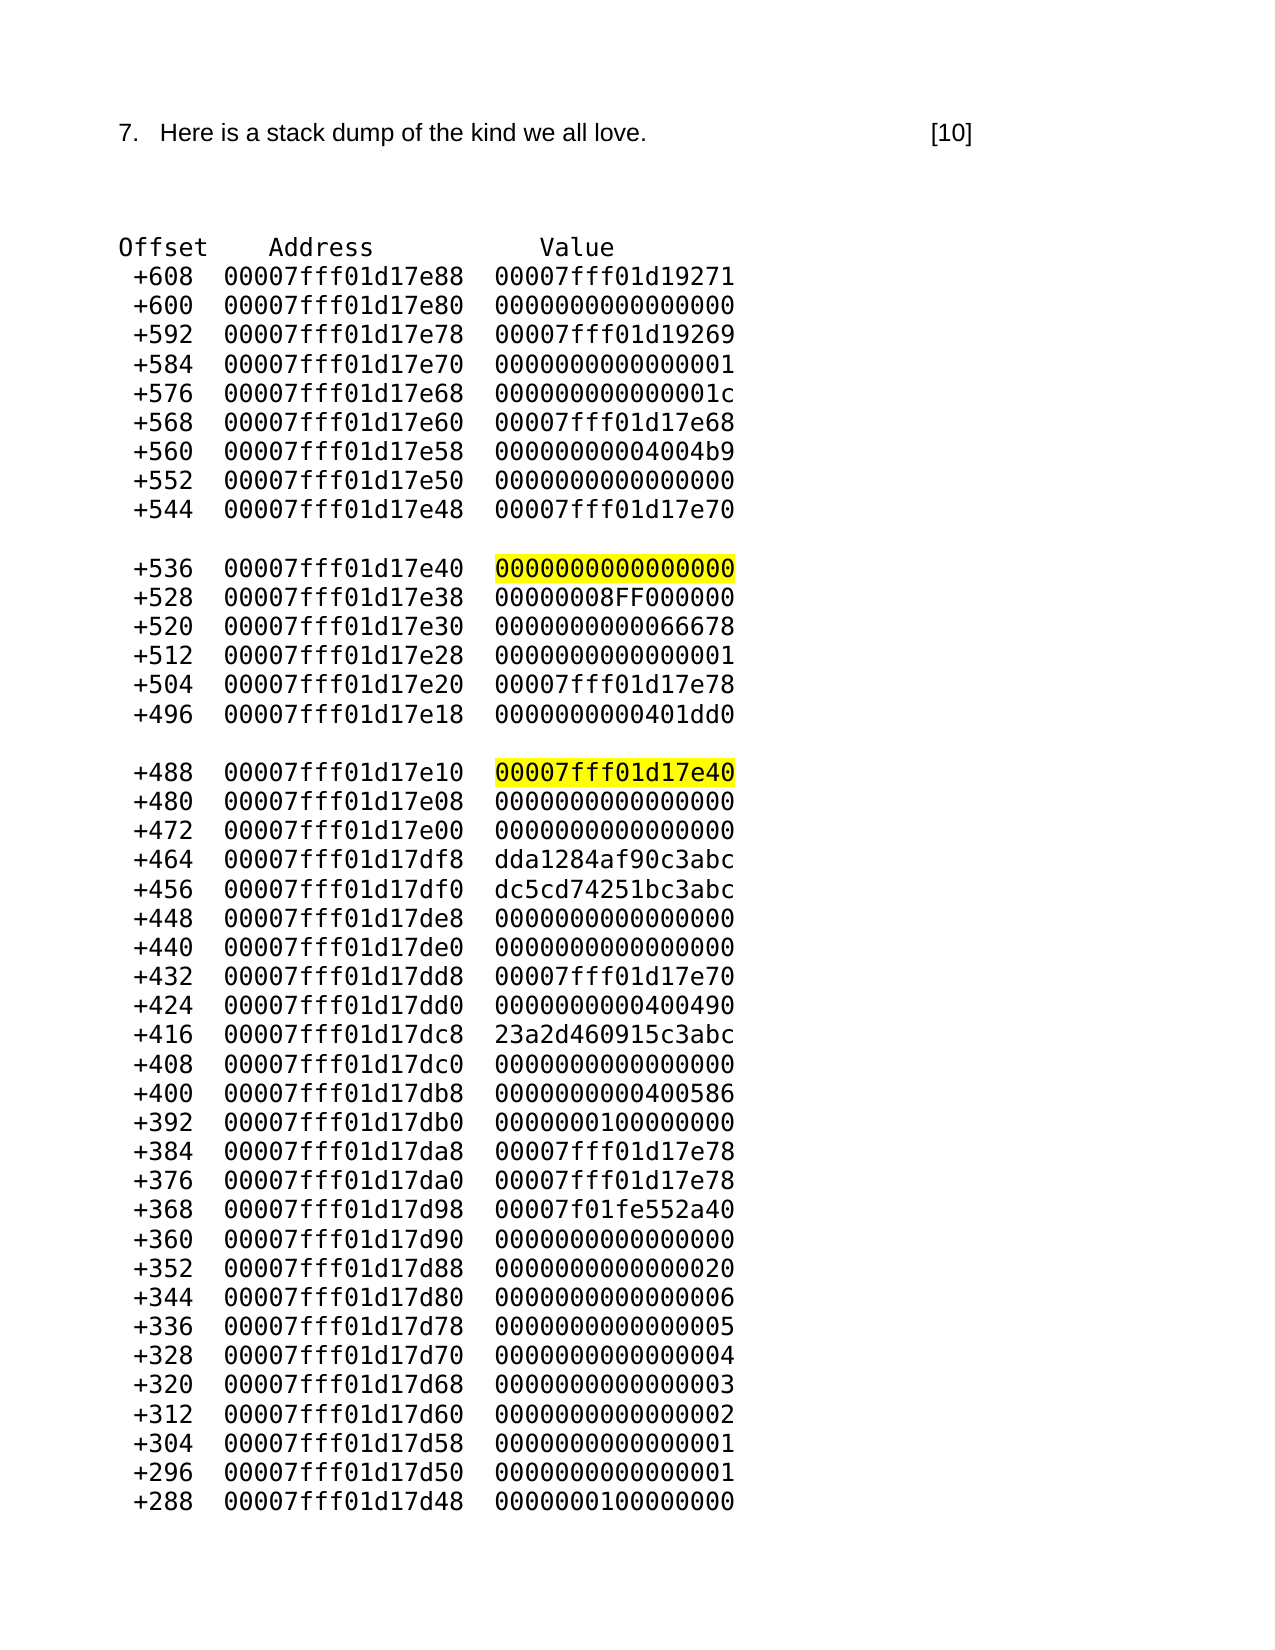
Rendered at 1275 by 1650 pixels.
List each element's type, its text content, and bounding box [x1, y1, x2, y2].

text +584 00007fff01d17e70 0000000000000001 [118, 350, 1157, 379]
text +456 00007fff01d17df0 dc5cd74251bc3abc [118, 875, 1157, 904]
text +600 00007fff01d17e80 0000000000000000 [118, 291, 1157, 321]
text +392 00007fff01d17db0 0000000100000000 [118, 1108, 1157, 1137]
text +544 00007fff01d17e48 00007fff01d17e70 [118, 496, 1157, 525]
text +424 00007fff01d17dd0 0000000000400490 [118, 991, 1157, 1021]
text +568 00007fff01d17e60 00007fff01d17e68 [118, 408, 1157, 437]
text +472 00007fff01d17e00 0000000000000000 [118, 816, 1157, 846]
text +336 00007fff01d17d78 0000000000000005 [118, 1312, 1157, 1341]
text +536 00007fff01d17e40 0000000000000000 [118, 554, 1157, 583]
text +304 00007fff01d17d58 0000000000000001 [118, 1429, 1157, 1458]
text +480 00007fff01d17e08 0000000000000000 [118, 787, 1157, 816]
text +504 00007fff01d17e20 00007fff01d17e78 [118, 671, 1157, 700]
text +368 00007fff01d17d98 00007f01fe552a40 [118, 1196, 1157, 1225]
text +296 00007fff01d17d50 0000000000000001 [118, 1458, 1157, 1487]
text +288 00007fff01d17d48 0000000100000000 [118, 1487, 1157, 1516]
text +344 00007fff01d17d80 0000000000000006 [118, 1283, 1157, 1312]
text +440 00007fff01d17de0 0000000000000000 [118, 933, 1157, 962]
text +512 00007fff01d17e28 0000000000000001 [118, 641, 1157, 671]
text +496 00007fff01d17e18 0000000000401dd0 [118, 700, 1157, 729]
text +488 00007fff01d17e10 00007fff01d17e40 [118, 758, 1157, 787]
text +448 00007fff01d17de8 0000000000000000 [118, 904, 1157, 933]
text +328 00007fff01d17d70 0000000000000004 [118, 1341, 1157, 1371]
text 7. Here is a stack dump of the kind we all love. [10] [118, 118, 1157, 147]
text Offset Address Value [118, 233, 1157, 262]
text +464 00007fff01d17df8 dda1284af90c3abc [118, 846, 1157, 875]
text +384 00007fff01d17da8 00007fff01d17e78 [118, 1137, 1157, 1166]
text +360 00007fff01d17d90 0000000000000000 [118, 1225, 1157, 1254]
text +560 00007fff01d17e58 00000000004004b9 [118, 437, 1157, 466]
text +592 00007fff01d17e78 00007fff01d19269 [118, 321, 1157, 350]
text +400 00007fff01d17db8 0000000000400586 [118, 1079, 1157, 1108]
text +320 00007fff01d17d68 0000000000000003 [118, 1371, 1157, 1400]
text +416 00007fff01d17dc8 23a2d460915c3abc [118, 1021, 1157, 1050]
text +408 00007fff01d17dc0 0000000000000000 [118, 1050, 1157, 1079]
text +432 00007fff01d17dd8 00007fff01d17e70 [118, 962, 1157, 991]
text +608 00007fff01d17e88 00007fff01d19271 [118, 262, 1157, 291]
text +376 00007fff01d17da0 00007fff01d17e78 [118, 1166, 1157, 1196]
text +576 00007fff01d17e68 000000000000001c [118, 379, 1157, 408]
text +528 00007fff01d17e38 00000008FF000000 [118, 583, 1157, 612]
text +552 00007fff01d17e50 0000000000000000 [118, 466, 1157, 496]
text +352 00007fff01d17d88 0000000000000020 [118, 1254, 1157, 1283]
text +312 00007fff01d17d60 0000000000000002 [118, 1400, 1157, 1429]
text +520 00007fff01d17e30 0000000000066678 [118, 612, 1157, 641]
